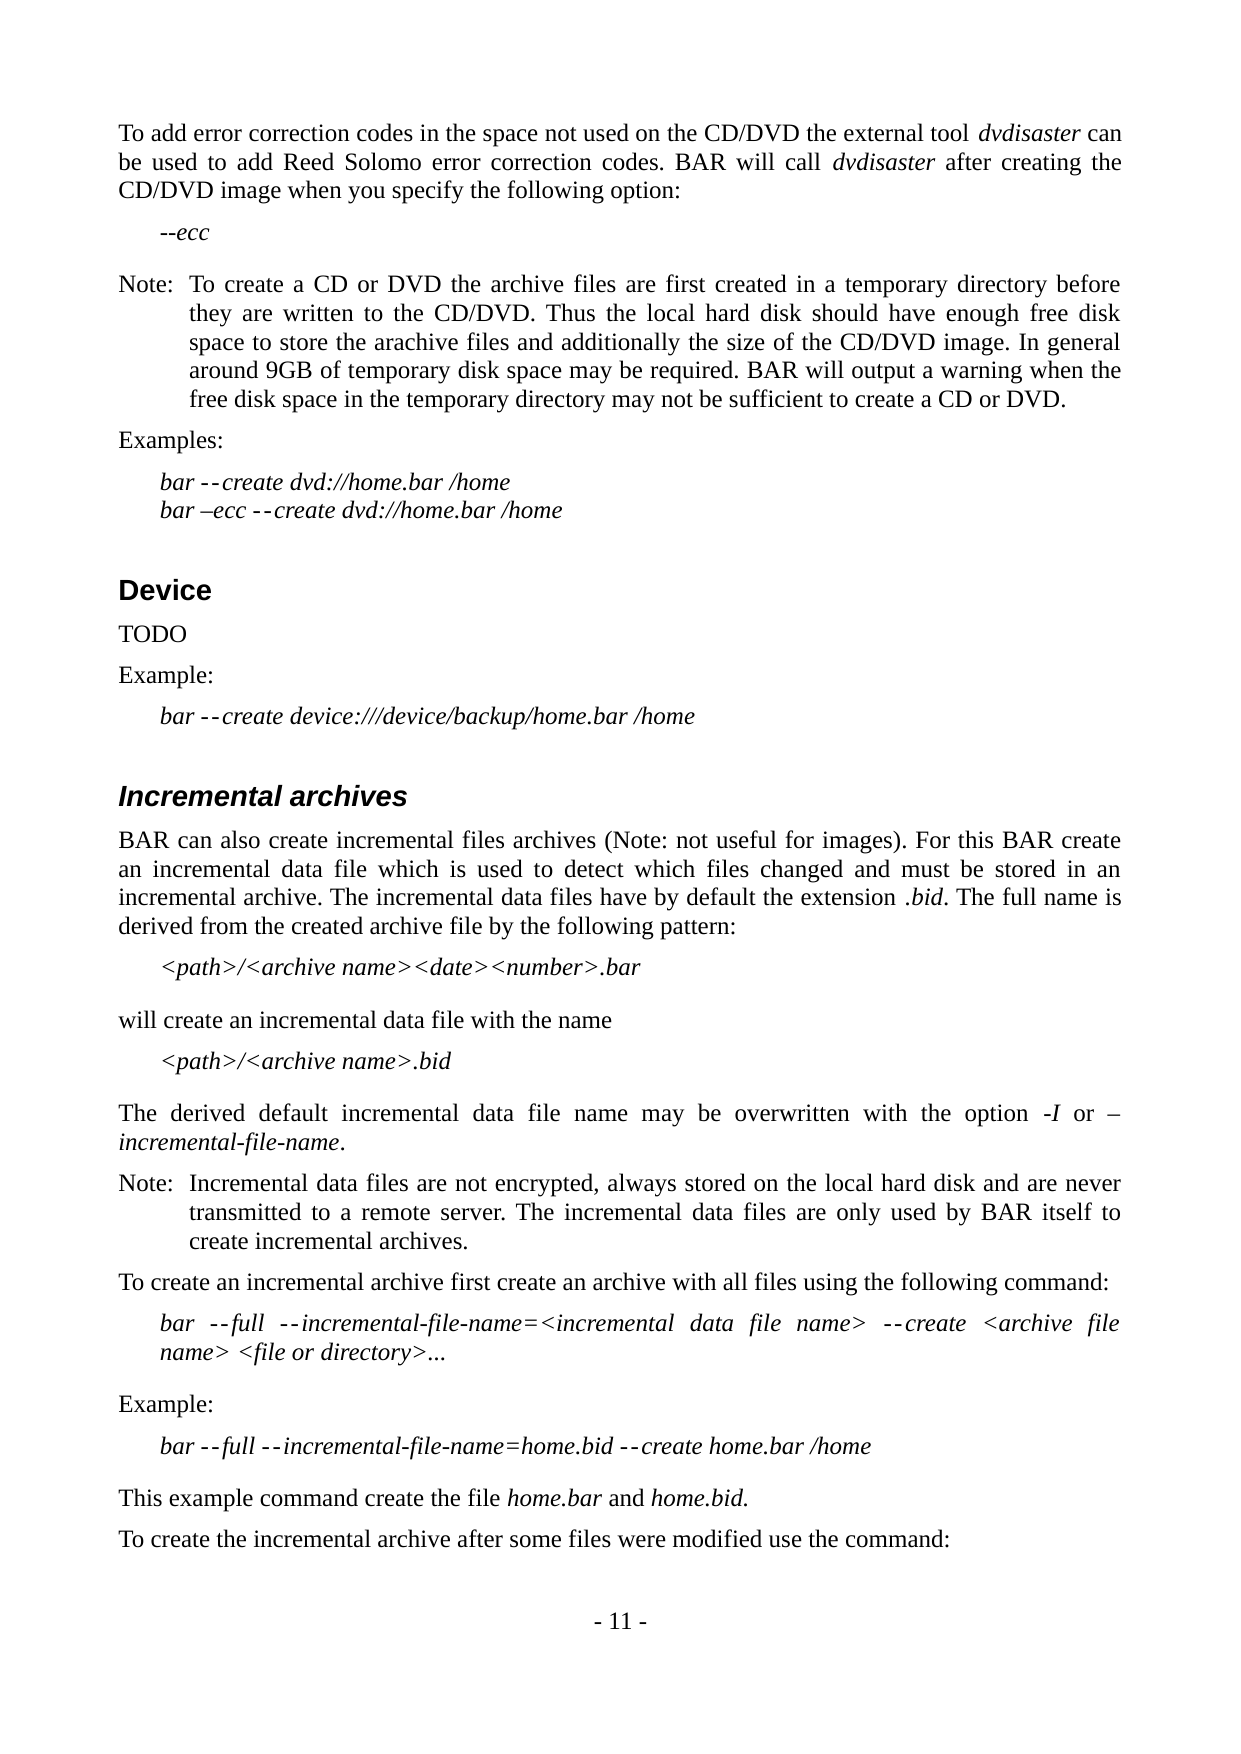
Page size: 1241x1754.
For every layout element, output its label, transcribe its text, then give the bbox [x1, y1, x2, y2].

text Note: Incremental data files are not encrypted, always stored on the local hard disk and are never transmitted to a remote server. The incremental data files are only used by BAR itself to create incremental archives. [118, 1168, 1122, 1255]
text bar –ecc ‑‑create dvd://home.bar /home [159, 496, 1122, 524]
text bar ‑‑create device:///device/backup/home.bar /home [159, 701, 1122, 730]
subtitle Device [118, 573, 1122, 606]
text Examples: [118, 426, 1122, 454]
text Note: To create a CD or DVD the archive files are first created in a temporary directory before they are written to the CD/DVD. Thus the local hard disk should have enough free disk space to store the arachive files and additionally the size of the CD/DVD image. In general around 9GB of temporary disk space may be required. BAR will output a warning when the free disk space in the temporary directory may not be sufficient to create a CD or DVD. [118, 269, 1122, 413]
text To create an incremental archive first create an archive with all files using the following command: [118, 1267, 1122, 1296]
text <path>/<archive name>.bid [159, 1046, 1122, 1075]
text TODO [118, 619, 1122, 648]
text BAR can also create incremental files archives (Note: not useful for images). For this BAR create an incremental data file which is used to detect which files changed and must be stored in an incremental archive. The incremental data files have by default the extension .bid. The full name is derived from the created archive file by the following pattern: [118, 825, 1122, 940]
text To create the incremental archive after some files were modified use the command: [118, 1524, 1122, 1553]
text bar ‑‑create dvd://home.bar /home [159, 467, 1122, 496]
text bar ‑‑full ‑‑incremental-file-name=<incremental data file name> ‑‑create <archive file name> <file or directory>... [159, 1308, 1122, 1366]
text will create an incremental data file with the name [118, 1005, 1122, 1033]
text --ecc [159, 217, 1122, 246]
text This example command create the file home.bar and home.bid. [118, 1483, 1122, 1512]
text Example: [118, 1389, 1122, 1418]
text The derived default incremental data file name may be overwritten with the option -I or –incremental-file-name. [118, 1098, 1122, 1156]
text <path>/<archive name><date><number>.bar [159, 952, 1122, 981]
text bar ‑‑full ‑‑incremental-file-name=home.bid ‑‑create home.bar /home [159, 1431, 1122, 1459]
subtitle Incremental archives [118, 779, 1122, 812]
text Example: [118, 660, 1122, 689]
text To add error correction codes in the space not used on the CD/DVD the external tool dvdisaster can be used to add Reed Solomo error correction codes. BAR will call dvdisaster after creating the CD/DVD image when you specify the following option: [118, 118, 1122, 204]
